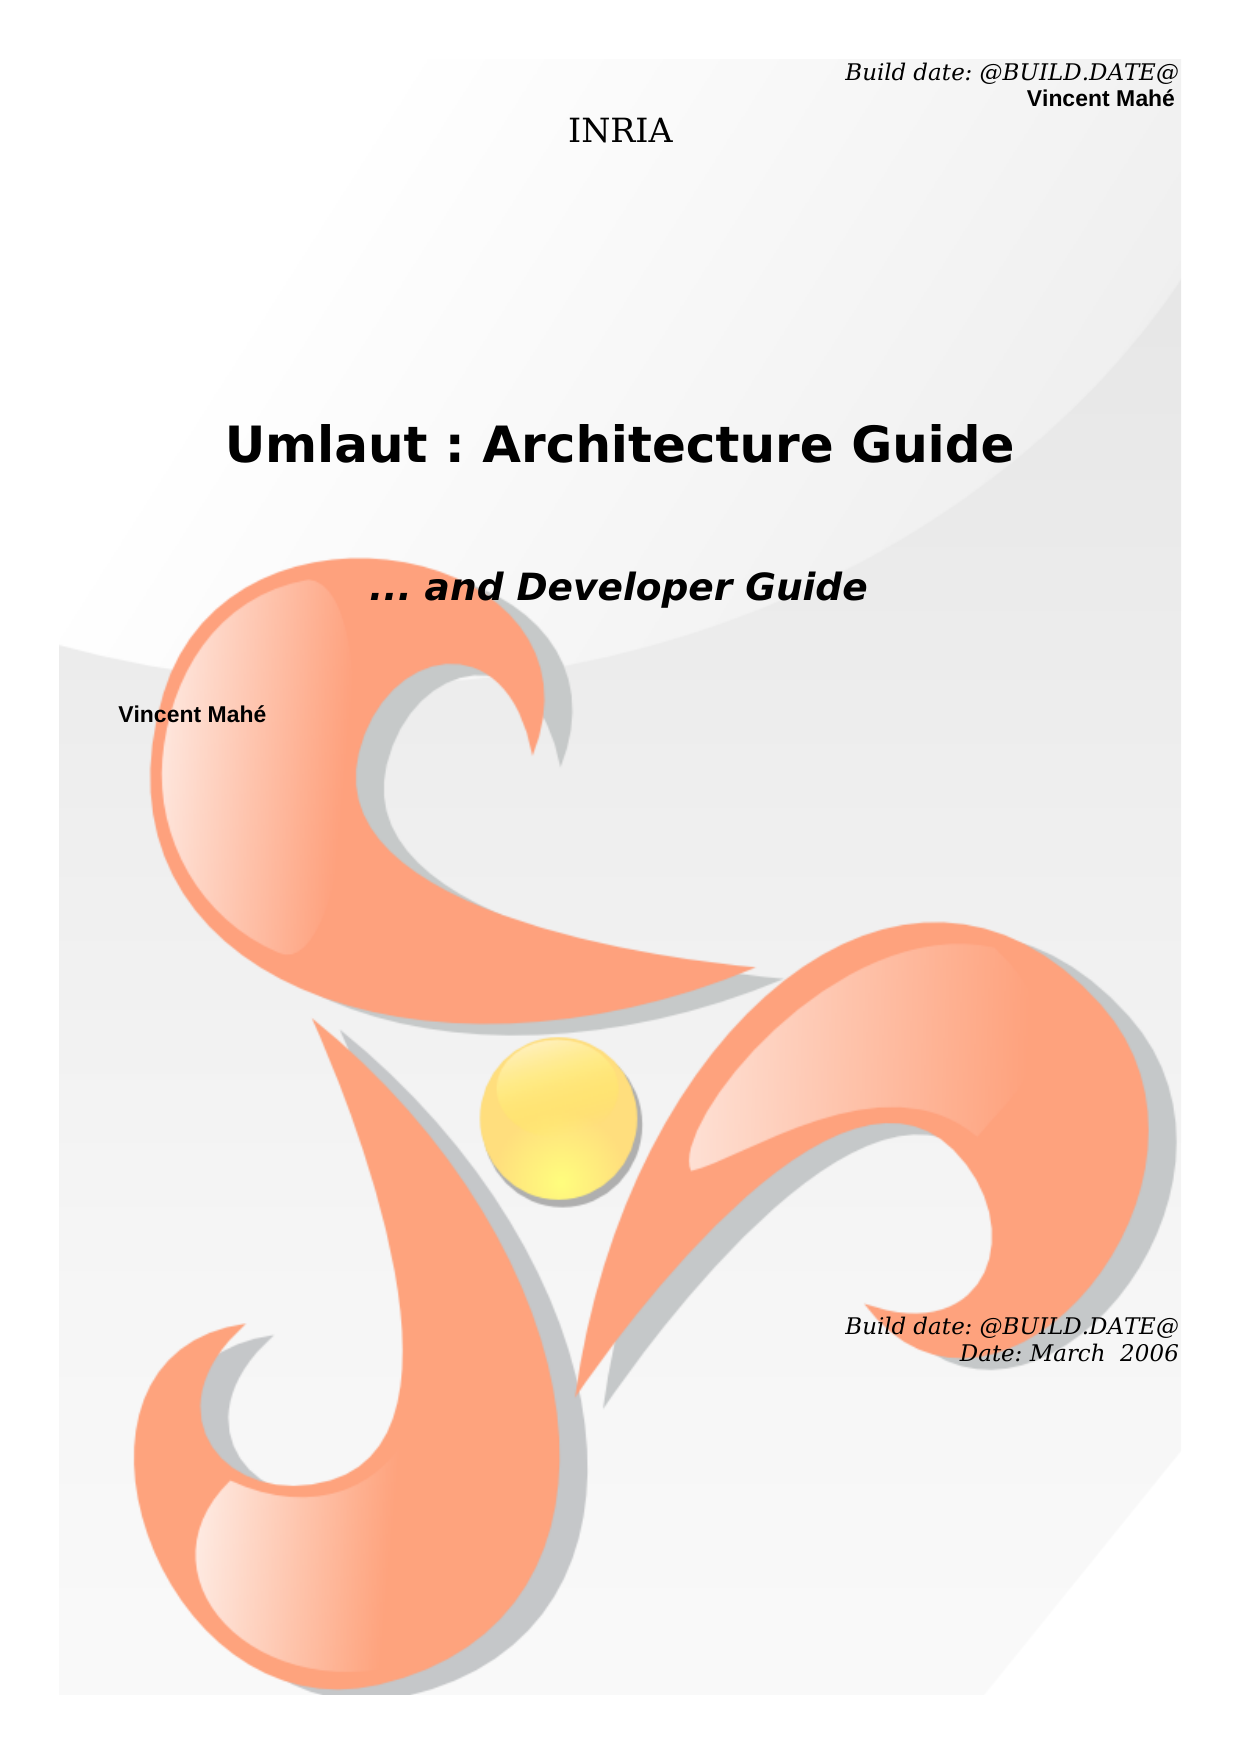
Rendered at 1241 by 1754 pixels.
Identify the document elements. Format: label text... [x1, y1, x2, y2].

text Build date: @BUILD.DATE@ [59, 59, 1181, 86]
subtitle Umlaut : Architecture Guide [59, 416, 1181, 474]
picture [220, 476, 1021, 565]
text Vincent Mahé [118, 86, 1181, 111]
text INRIA [59, 111, 1181, 150]
subtitle ... and Developer Guide [59, 565, 1181, 609]
text Vincent Mahé [118, 701, 1181, 727]
picture [220, 727, 1021, 1277]
text Build date: @BUILD.DATE@ [59, 1313, 1181, 1340]
picture [220, 609, 1021, 701]
text Date: March 2006 [59, 1340, 1181, 1367]
